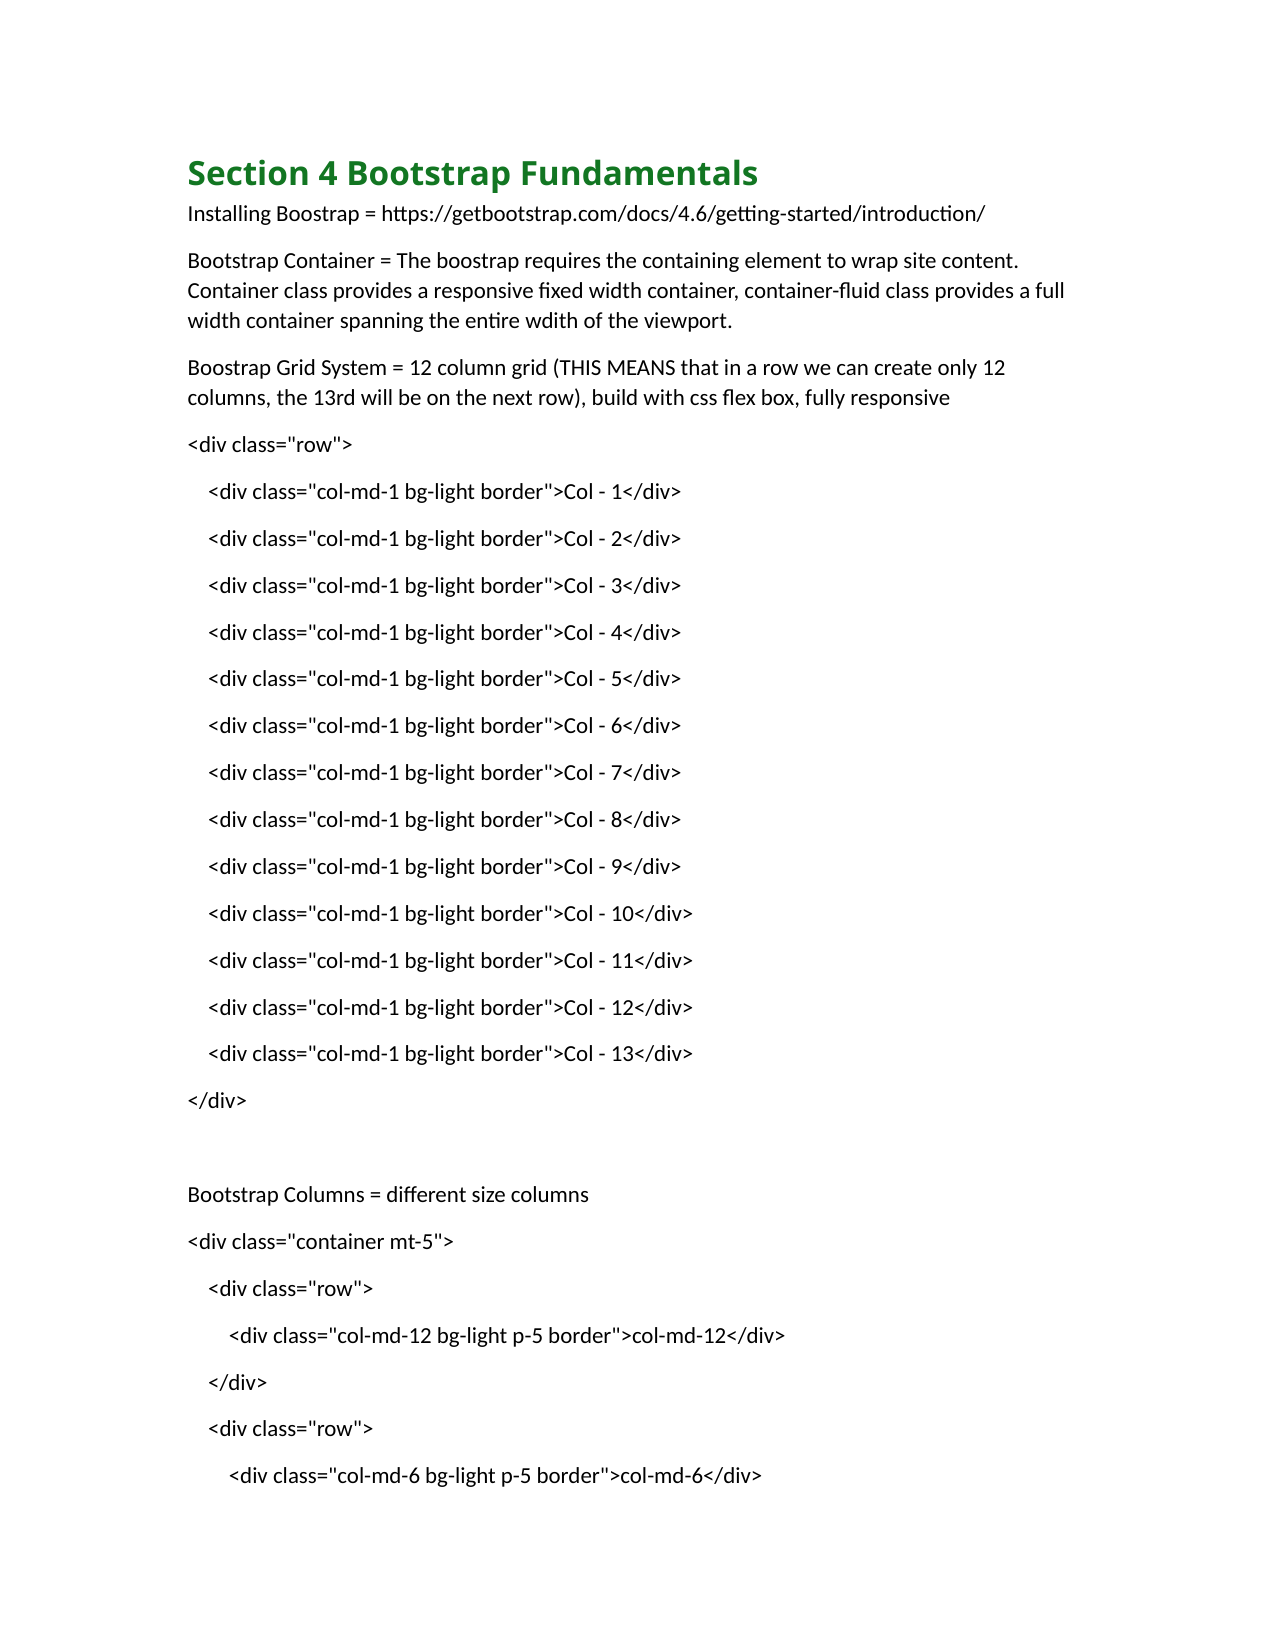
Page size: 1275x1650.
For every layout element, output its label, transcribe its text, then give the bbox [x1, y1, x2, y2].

text <div class="col-md-1 bg-light border">Col - 3</div> [187, 571, 1087, 599]
text <div class="col-md-1 bg-light border">Col - 9</div> [187, 852, 1087, 880]
text Installing Boostrap = https://getbootstrap.com/docs/4.6/getting-started/introduction/ [187, 199, 1087, 227]
text <div class="col-md-1 bg-light border">Col - 7</div> [187, 758, 1087, 786]
subtitle Section 4 Bootstrap Fundamentals [187, 150, 1087, 195]
text <div class="col-md-6 bg-light p-5 border">col-md-6</div> [187, 1461, 1087, 1489]
text </div> [187, 1086, 1087, 1114]
text Bootstrap Container = The boostrap requires the containing element to wrap site content. Container class provides a responsive fixed width container, container-fluid class provides a full width container spanning the entire wdith of the viewport. [187, 246, 1087, 334]
text <div class="col-md-12 bg-light p-5 border">col-md-12</div> [187, 1321, 1087, 1349]
text <div class="col-md-1 bg-light border">Col - 6</div> [187, 711, 1087, 739]
text <div class="col-md-1 bg-light border">Col - 10</div> [187, 899, 1087, 927]
text <div class="row"> [187, 430, 1087, 458]
text <div class="col-md-1 bg-light border">Col - 2</div> [187, 524, 1087, 552]
text <div class="row"> [187, 1414, 1087, 1443]
text <div class="col-md-1 bg-light border">Col - 5</div> [187, 664, 1087, 693]
text <div class="container mt-5"> [187, 1227, 1087, 1255]
text Boostrap Grid System = 12 column grid (THIS MEANS that in a row we can create only 12 columns, the 13rd will be on the next row), build with css flex box, fully responsive [187, 353, 1087, 411]
text <div class="col-md-1 bg-light border">Col - 1</div> [187, 477, 1087, 505]
text <div class="row"> [187, 1274, 1087, 1302]
text <div class="col-md-1 bg-light border">Col - 8</div> [187, 805, 1087, 833]
text </div> [187, 1368, 1087, 1396]
text Bootstrap Columns = different size columns [187, 1180, 1087, 1208]
text <div class="col-md-1 bg-light border">Col - 13</div> [187, 1039, 1087, 1068]
text <div class="col-md-1 bg-light border">Col - 4</div> [187, 618, 1087, 646]
text <div class="col-md-1 bg-light border">Col - 11</div> [187, 946, 1087, 974]
text <div class="col-md-1 bg-light border">Col - 12</div> [187, 993, 1087, 1021]
